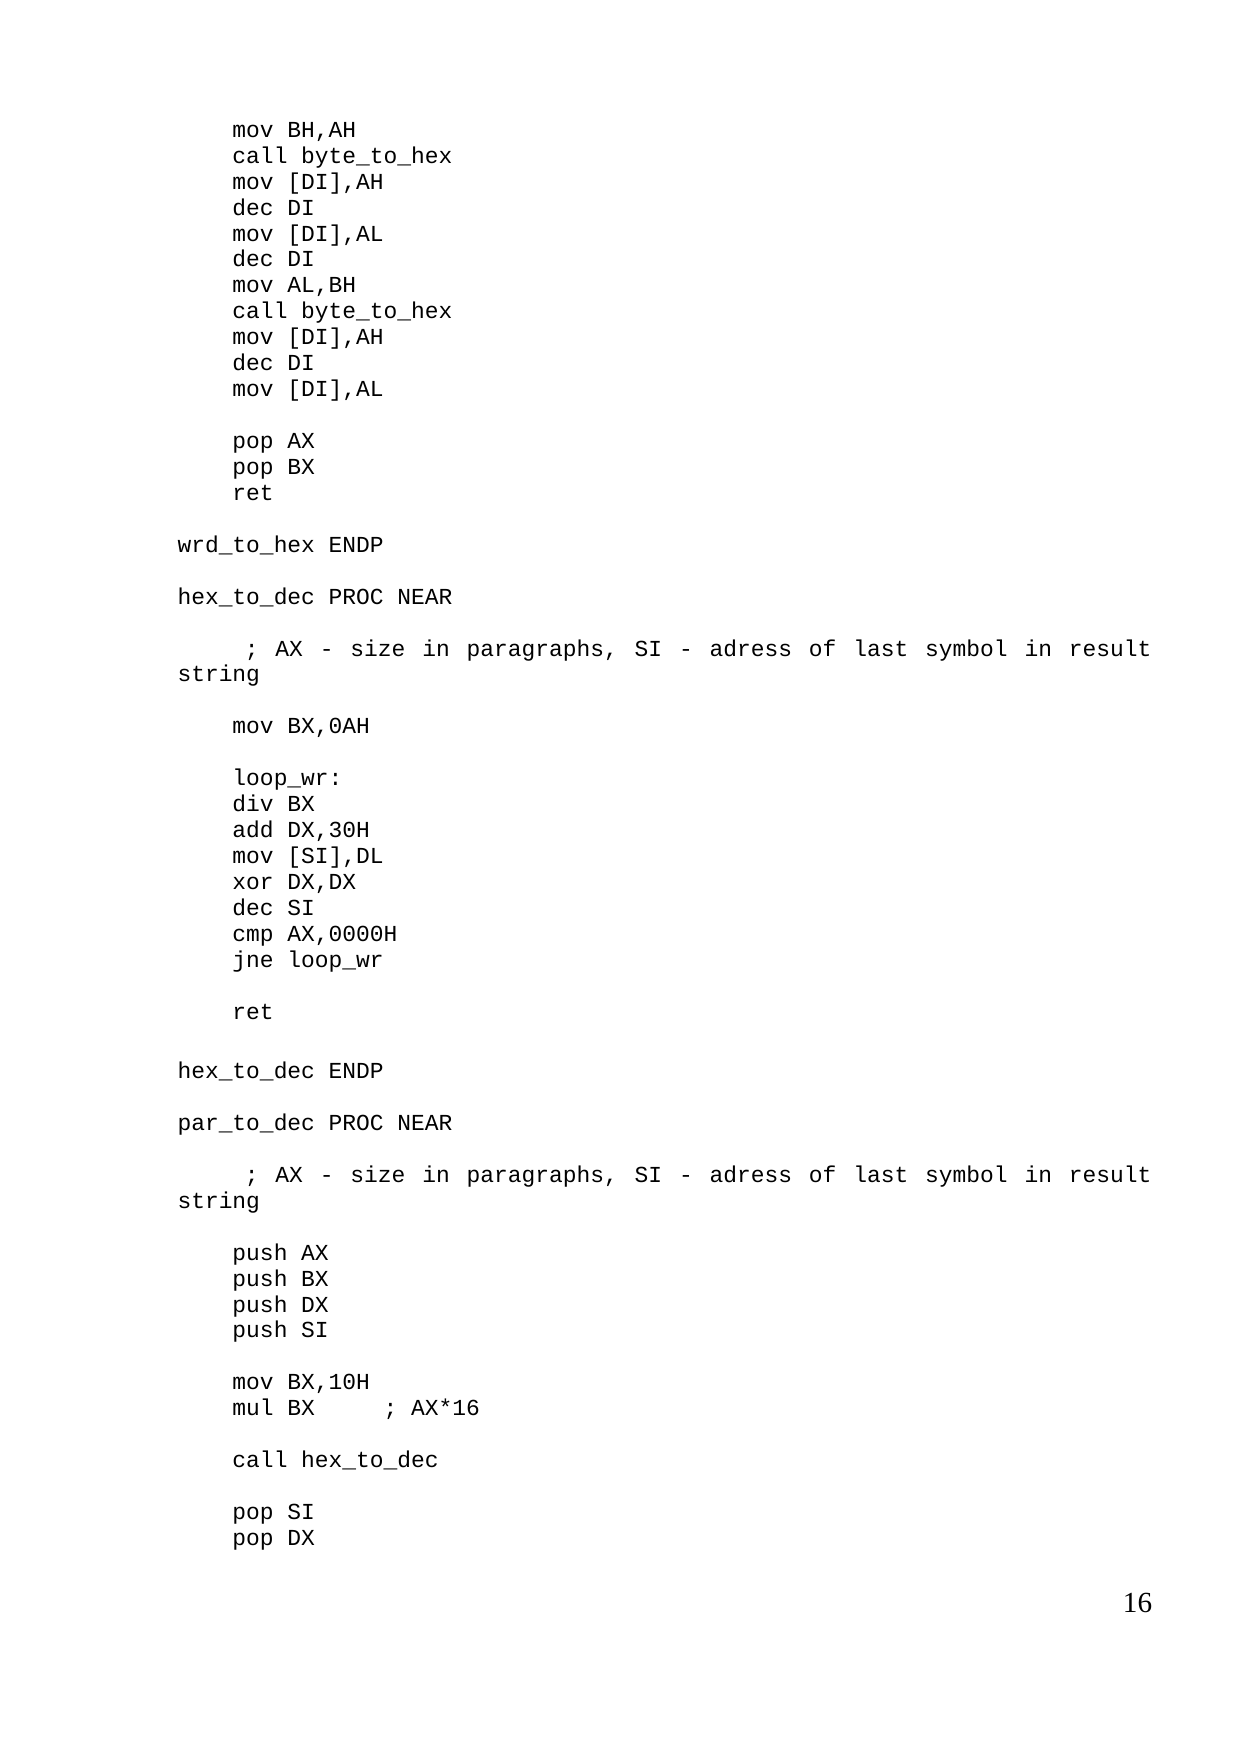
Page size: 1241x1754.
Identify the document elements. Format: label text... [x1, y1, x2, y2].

text ; AX - size in paragraphs, SI - adress of last symbol in result string [177, 1163, 1152, 1215]
text loop_wr: [177, 767, 1152, 792]
text mov AL,BH [177, 274, 1152, 300]
text hex_to_dec ENDP [177, 1059, 1152, 1085]
text mov [DI],AL [177, 222, 1152, 248]
text pop DX [177, 1526, 1152, 1552]
text mov BH,AH [177, 118, 1152, 144]
text mov BX,0AH [177, 715, 1152, 741]
text mov [SI],DL [177, 844, 1152, 870]
text dec DI [177, 248, 1152, 274]
text dec DI [177, 352, 1152, 377]
text call hex_to_dec [177, 1448, 1152, 1474]
text push SI [177, 1319, 1152, 1345]
text push BX [177, 1267, 1152, 1293]
text mov [DI],AH [177, 170, 1152, 196]
text jne loop_wr [177, 948, 1152, 974]
text call byte_to_hex [177, 300, 1152, 326]
text wrd_to_hex ENDP [177, 533, 1152, 559]
text par_to_dec PROC NEAR [177, 1111, 1152, 1137]
text push DX [177, 1293, 1152, 1319]
text pop SI [177, 1500, 1152, 1526]
text dec SI [177, 896, 1152, 922]
text mul BX ; AX*16 [177, 1397, 1152, 1423]
text push AX [177, 1241, 1152, 1267]
text ; AX - size in paragraphs, SI - adress of last symbol in result string [177, 637, 1152, 689]
text hex_to_dec PROC NEAR [177, 585, 1152, 611]
text add DX,30H [177, 818, 1152, 844]
text ret [177, 481, 1152, 507]
text mov [DI],AL [177, 377, 1152, 403]
text pop AX [177, 429, 1152, 455]
text mov BX,10H [177, 1371, 1152, 1397]
text pop BX [177, 455, 1152, 481]
text div BX [177, 792, 1152, 818]
text cmp AX,0000H [177, 922, 1152, 948]
text xor DX,DX [177, 870, 1152, 896]
text call byte_to_hex [177, 144, 1152, 170]
text ret [177, 1000, 1152, 1026]
text mov [DI],AH [177, 326, 1152, 352]
text dec DI [177, 196, 1152, 222]
